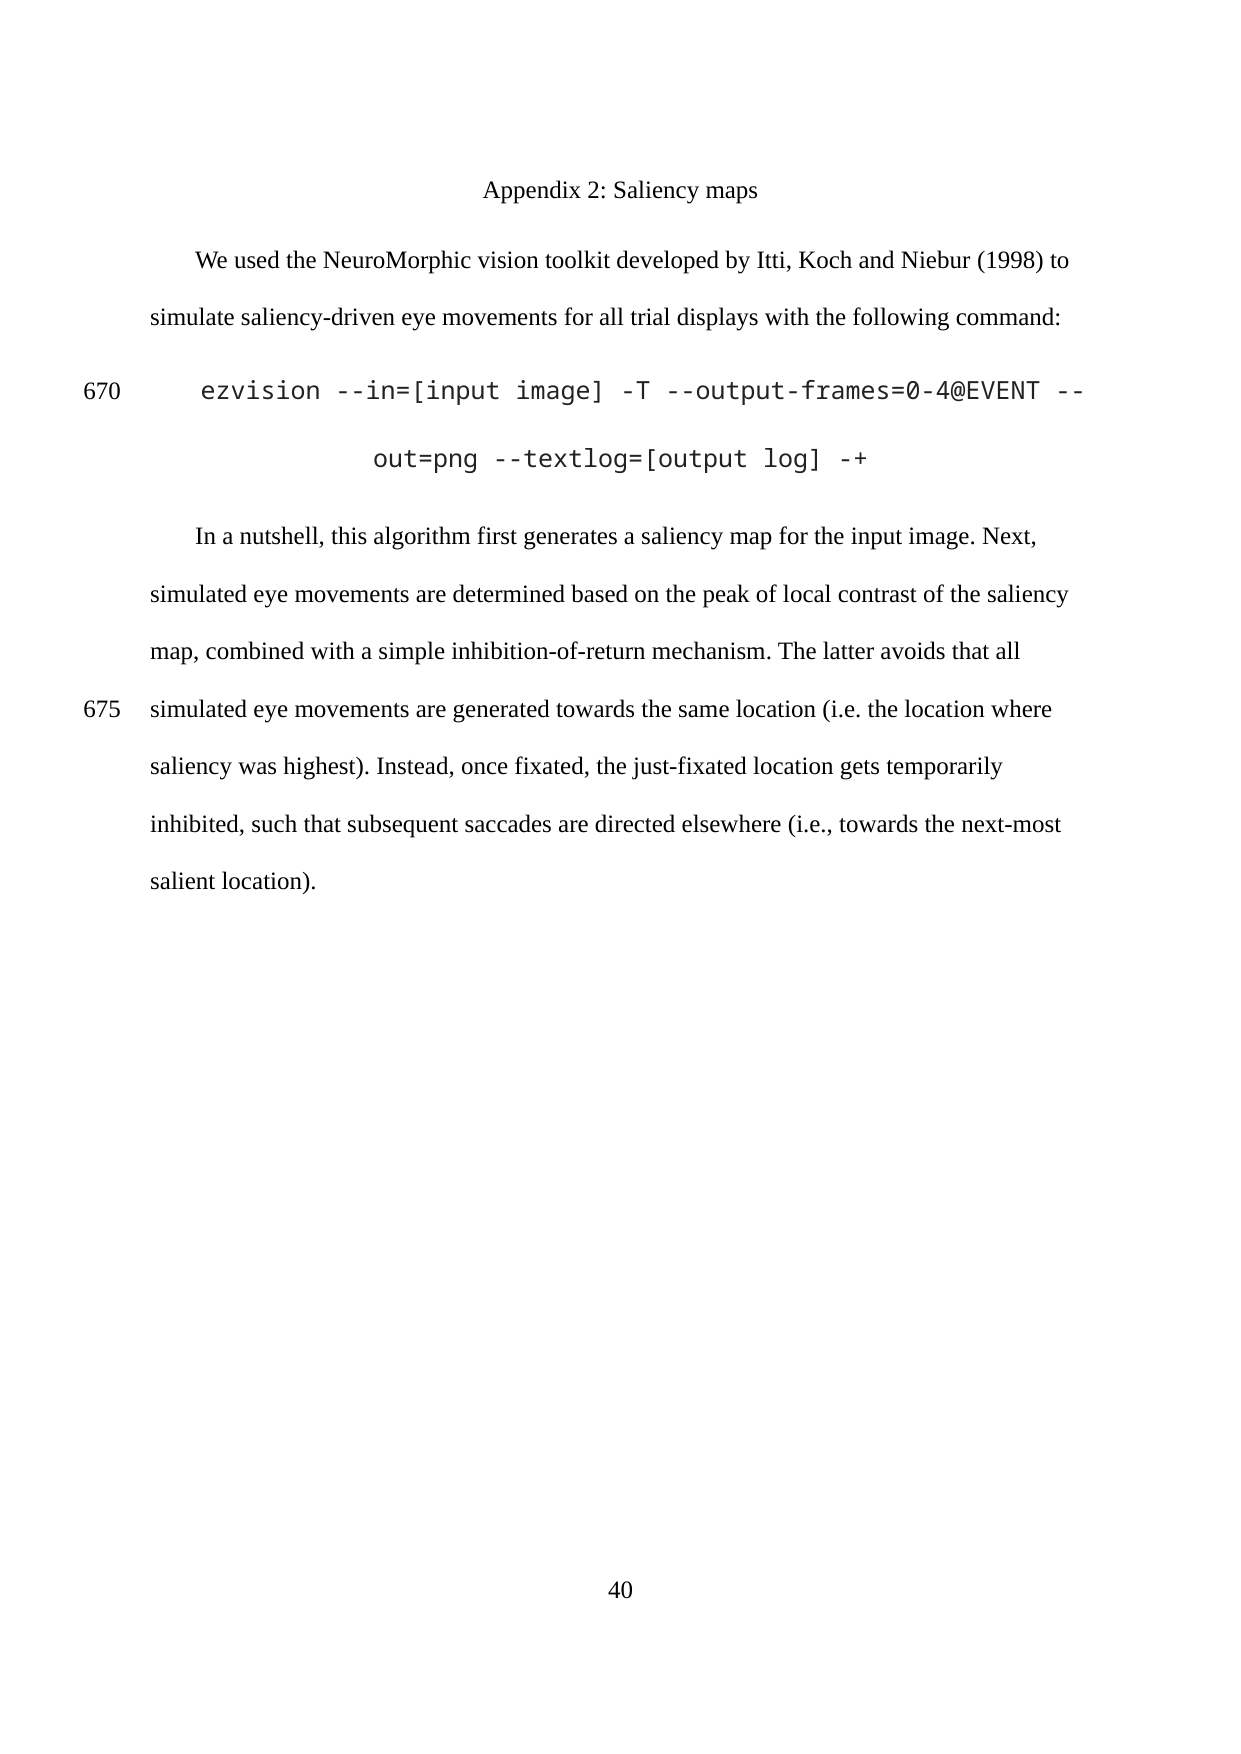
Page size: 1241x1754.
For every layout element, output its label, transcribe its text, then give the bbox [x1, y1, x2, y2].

text In a nutshell, this algorithm first generates a saliency map for the input image. Next, simulated eye movements are determined based on the peak of local contrast of the saliency map, combined with a simple inhibition-of-return mechanism. The latter avoids that all simulated eye movements are generated towards the same location (i.e. the location where saliency was highest). Instead, once fixated, the just-fixated location gets temporarily inhibited, such that subsequent saccades are directed elsewhere (i.e., towards the next-most salient location). [150, 521, 1091, 895]
subtitle Appendix 2: Saliency maps [150, 175, 1091, 204]
text We used the NeuroMorphic vision toolkit developed by Itti, Koch and Niebur (1998) to simulate saliency-driven eye movements for all trial displays with the following command: [150, 245, 1091, 331]
subtitle ezvision --in=[input image] -T --output-frames=0-4@EVENT --out=png --textlog=[output log] -+ [150, 372, 1091, 475]
